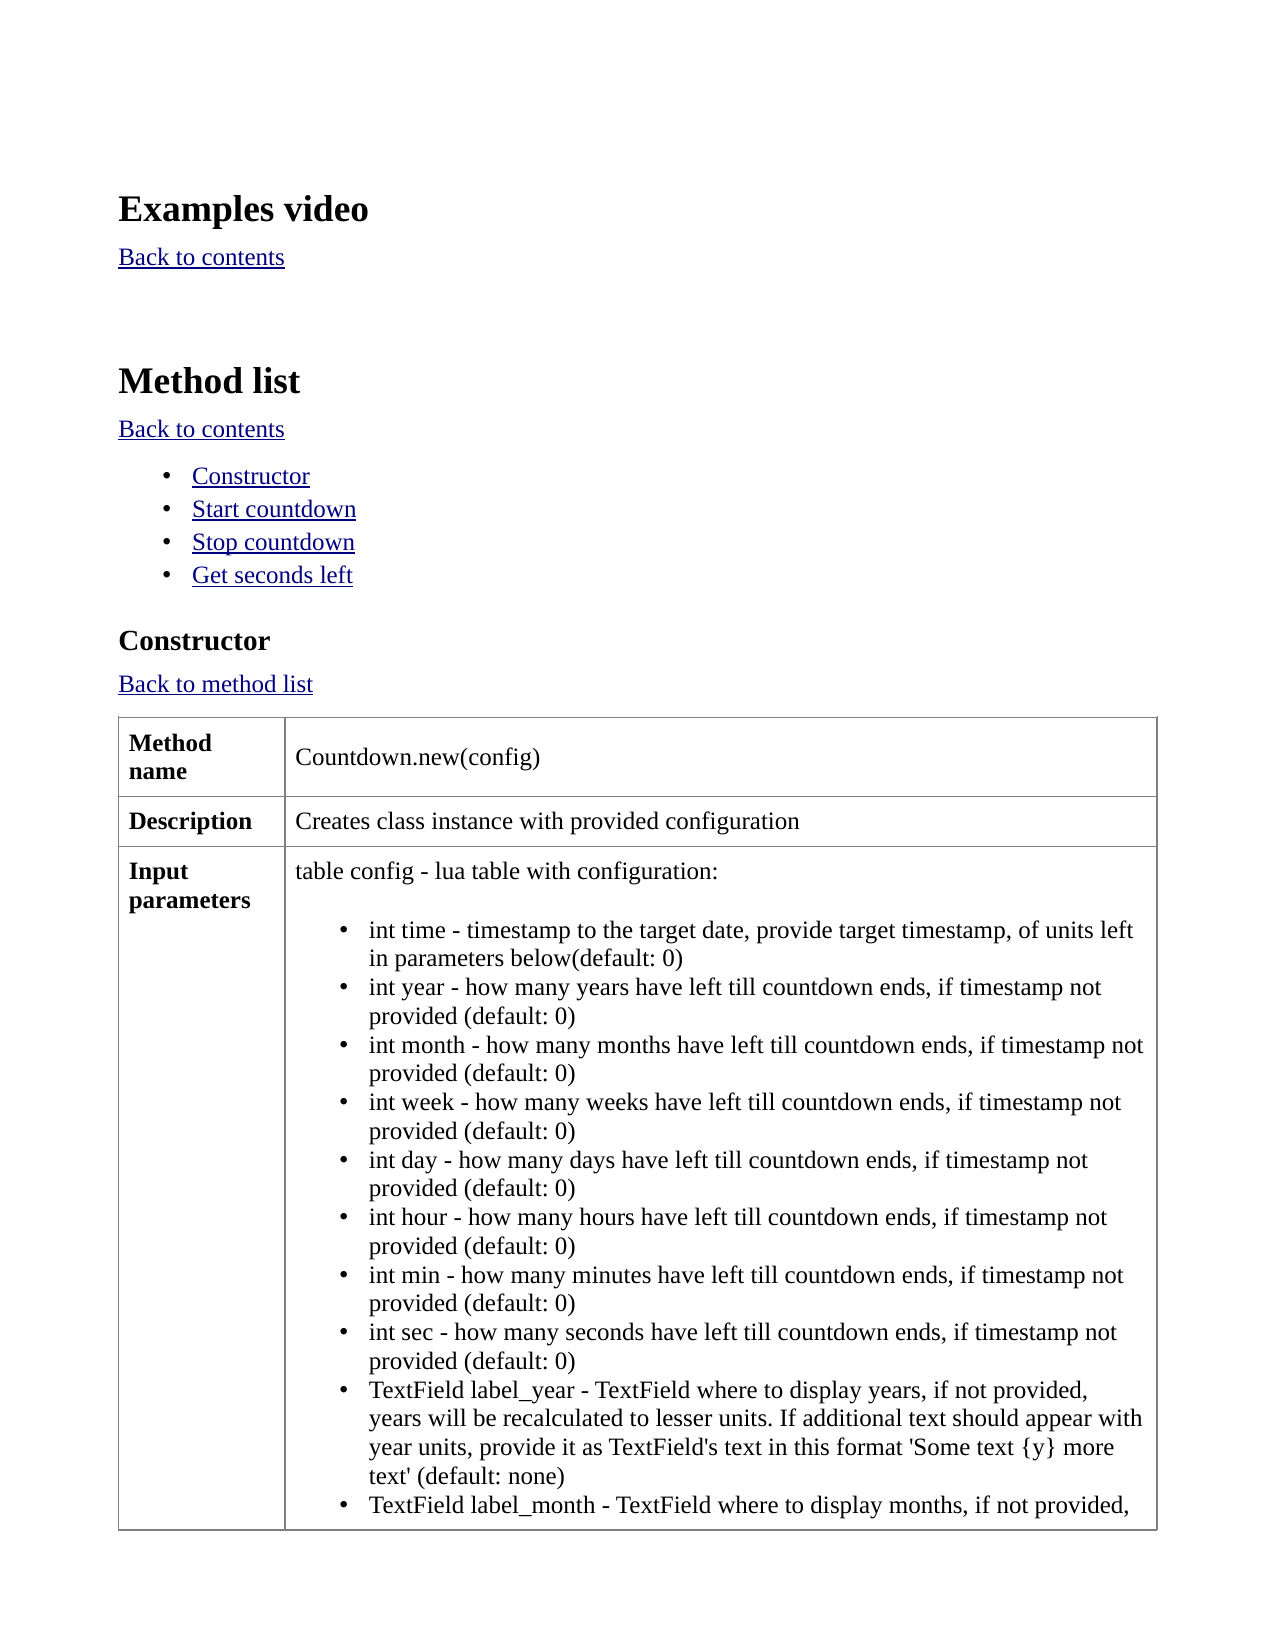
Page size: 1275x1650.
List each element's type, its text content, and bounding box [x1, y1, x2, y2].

table_cell Input parameters [119, 847, 284, 1529]
text Back to contents [118, 414, 1157, 443]
text Back to method list [118, 669, 1157, 697]
list Start countdown [162, 494, 1157, 523]
table_cell table config - lua table with configuration: int time - timestamp to the target date, provide target timestamp, of units left in parameters below(default: 0) int year - how many years have left till countdown ends, if timestamp not provided (default: 0) int month - how many months have left till countdown ends, if timestamp not provided (default: 0) int week - how many weeks have left till countdown ends, if timestamp not provided (default: 0) int day - how many days have left till countdown ends, if timestamp not provided (default: 0) int hour - how many hours have left till countdown ends, if timestamp not provided (default: 0) int min - how many minutes have left till countdown ends, if timestamp not provided (default: 0) int sec - how many seconds have left till countdown ends, if timestamp not provided (default: 0) TextField label_year - TextField where to display years, if not provided, years will be recalculated to lesser units. If additional text should appear with year units, provide it as TextField's text in this format 'Some text {y} more text' (default: none) TextField label_month - TextField where to display months, if not provided, months will be recalculated to lesser units. If additional text should appear with months units, provide it as TextField's text in this format 'Some text {m} more text' (default: none) TextField label_week - TextField where to display weeks, if not provided, weeks will be recalculated to lesser units. If additional text should appear with weeks units, provide it as TextField's text in this format 'Some text {w} more text' (default: none) TextField label_day - TextField where to display days, if not provided, days will be recalculated to lesser units. If additional text should appear with days units, provide it as TextField's text in this format 'Some text {d} more text' (default: none) TextField label_hour - TextField where to display hours, if not provided, hours will be recalculated to lesser units. If additional text should appear with hour units, provide it as TextField's text in this format 'Some text {h} more text' (default: none) TextField label_min - TextField where to display minutes, if not provided, minutes will be recalculated to lesser units. If additional text should appear with minute units, provide it as TextField's text in this format 'Some text {i} more text' (default: none) TextField label_sec - TextField where to display seconds, if not provided, seconds will be recalculated to lesser units. If additional text should appear with second units, provide it as TextField's text in this format 'Some text {s} more text' (default: none) TextField label_end - TextField to make visible after countdown ended (default: none) bool hide_zeros - hide highest units that have reached zero, for example hides '0' years in '0 years 2 days 3 hours 4 secons' (default: 'true') bool leading_zeros - display leading zeros for hours, minutes and seconds, when their value < 10 (default: 'true') function onstep - callback function which is called every second and provides how many seconds is left (till countdown end) as function parameter function onend - callback function which is called when countdown is ended [286, 847, 1156, 1529]
list Get seconds left [162, 561, 1157, 589]
subtitle Constructor [118, 623, 1157, 656]
table_header Countdown.new(config) [286, 718, 1156, 796]
table_cell Creates class instance with provided configuration [286, 797, 1156, 846]
list Constructor [162, 461, 1157, 490]
table_header Method name [119, 718, 284, 796]
subtitle Method list [118, 358, 1157, 401]
list Stop countdown [162, 527, 1157, 556]
table_cell Description [119, 797, 284, 846]
subtitle Examples video [118, 187, 1157, 230]
text Back to contents [118, 242, 1157, 271]
